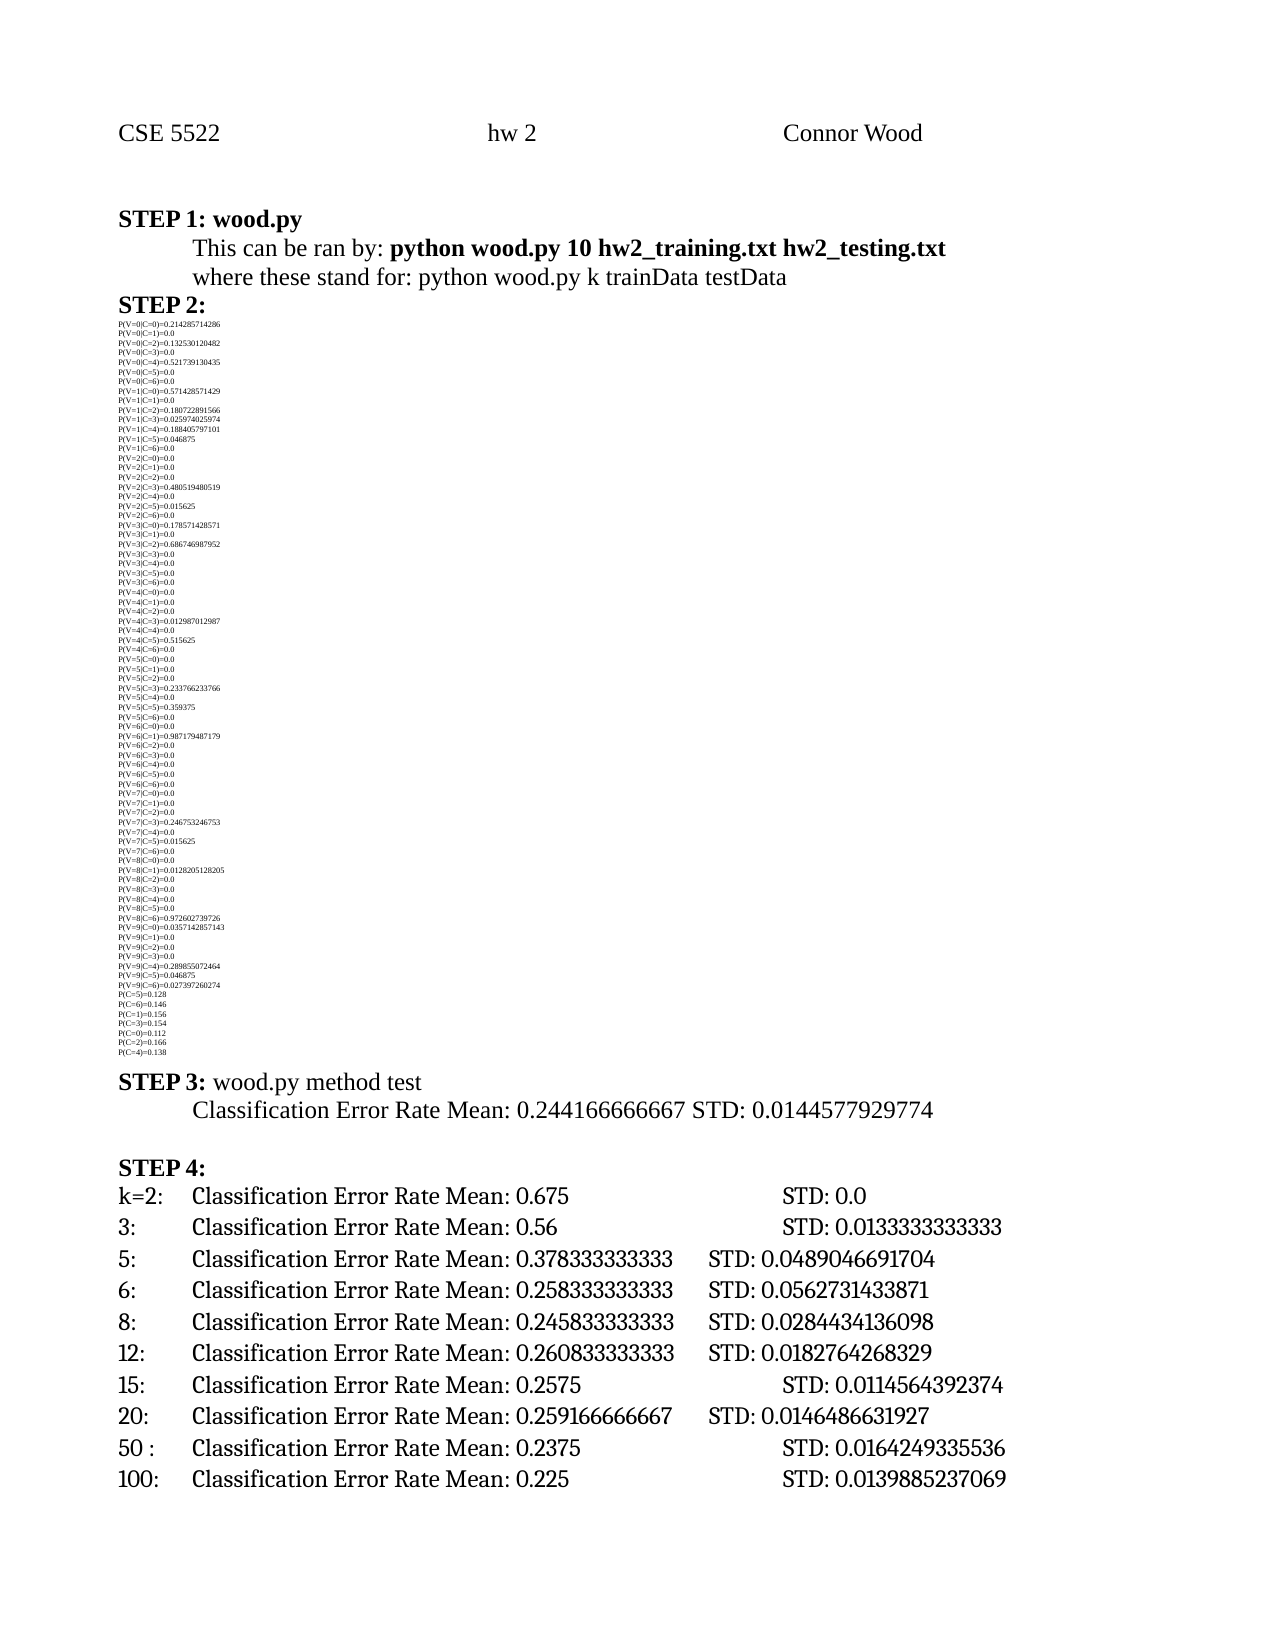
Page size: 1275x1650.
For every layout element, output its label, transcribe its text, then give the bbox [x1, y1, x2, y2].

text P(V=4|C=3)=0.012987012987 [118, 616, 1157, 626]
text P(V=6|C=0)=0.0 [118, 722, 1157, 731]
text P(V=0|C=0)=0.214285714286 [118, 319, 1157, 329]
text P(V=7|C=3)=0.246753246753 [118, 818, 1157, 827]
text P(V=9|C=6)=0.027397260274 [118, 981, 1157, 990]
text P(V=7|C=6)=0.0 [118, 846, 1157, 856]
text k=2: Classification Error Rate Mean: 0.675 STD: 0.0 [118, 1182, 1157, 1211]
text P(C=6)=0.146 [118, 1000, 1157, 1009]
text P(V=7|C=1)=0.0 [118, 798, 1157, 808]
text P(V=5|C=5)=0.359375 [118, 703, 1157, 712]
text P(V=1|C=2)=0.180722891566 [118, 406, 1157, 415]
text P(V=0|C=4)=0.521739130435 [118, 358, 1157, 367]
text P(V=0|C=1)=0.0 [118, 329, 1157, 338]
text P(V=6|C=1)=0.987179487179 [118, 731, 1157, 741]
text CSE 5522 hw 2 Connor Wood [118, 118, 1157, 147]
text 8: Classification Error Rate Mean: 0.245833333333 STD: 0.0284434136098 [118, 1308, 1157, 1336]
text P(V=1|C=4)=0.188405797101 [118, 425, 1157, 434]
text P(V=4|C=4)=0.0 [118, 626, 1157, 636]
text P(V=3|C=2)=0.686746987952 [118, 540, 1157, 549]
text P(V=8|C=6)=0.972602739726 [118, 913, 1157, 923]
text P(V=4|C=6)=0.0 [118, 645, 1157, 655]
text P(V=4|C=0)=0.0 [118, 588, 1157, 597]
text where these stand for: python wood.py k trainData testData [118, 262, 1157, 291]
text P(V=5|C=6)=0.0 [118, 712, 1157, 722]
text P(V=3|C=4)=0.0 [118, 559, 1157, 568]
text P(V=7|C=5)=0.015625 [118, 837, 1157, 846]
text P(V=9|C=2)=0.0 [118, 942, 1157, 952]
text P(V=1|C=0)=0.571428571429 [118, 386, 1157, 396]
text P(V=6|C=3)=0.0 [118, 751, 1157, 760]
text P(V=2|C=4)=0.0 [118, 492, 1157, 501]
text P(V=9|C=0)=0.0357142857143 [118, 923, 1157, 933]
text P(V=9|C=3)=0.0 [118, 952, 1157, 961]
text P(V=0|C=2)=0.132530120482 [118, 338, 1157, 348]
text P(V=5|C=3)=0.233766233766 [118, 683, 1157, 693]
text P(C=0)=0.112 [118, 1028, 1157, 1038]
text P(V=3|C=5)=0.0 [118, 568, 1157, 578]
text P(V=6|C=6)=0.0 [118, 779, 1157, 789]
text P(V=6|C=5)=0.0 [118, 770, 1157, 779]
text P(C=3)=0.154 [118, 1019, 1157, 1028]
text P(V=1|C=1)=0.0 [118, 396, 1157, 406]
text 20: Classification Error Rate Mean: 0.259166666667 STD: 0.0146486631927 [118, 1402, 1157, 1431]
text P(V=8|C=0)=0.0 [118, 856, 1157, 866]
text Classification Error Rate Mean: 0.244166666667 STD: 0.0144577929774 [118, 1096, 1157, 1124]
text P(V=5|C=4)=0.0 [118, 693, 1157, 703]
text P(V=2|C=3)=0.480519480519 [118, 482, 1157, 492]
text P(V=4|C=1)=0.0 [118, 597, 1157, 607]
text P(V=8|C=4)=0.0 [118, 894, 1157, 904]
text P(V=2|C=5)=0.015625 [118, 501, 1157, 511]
text 15: Classification Error Rate Mean: 0.2575 STD: 0.0114564392374 [118, 1371, 1157, 1399]
text 12: Classification Error Rate Mean: 0.260833333333 STD: 0.0182764268329 [118, 1339, 1157, 1368]
text P(V=3|C=1)=0.0 [118, 530, 1157, 540]
text This can be ran by: python wood.py 10 hw2_training.txt hw2_testing.txt [118, 233, 1157, 262]
text P(C=2)=0.166 [118, 1038, 1157, 1048]
text P(V=8|C=2)=0.0 [118, 875, 1157, 885]
text P(V=8|C=1)=0.0128205128205 [118, 866, 1157, 875]
text P(V=5|C=1)=0.0 [118, 664, 1157, 674]
text P(V=1|C=5)=0.046875 [118, 434, 1157, 444]
text P(V=4|C=5)=0.515625 [118, 636, 1157, 645]
text 6: Classification Error Rate Mean: 0.258333333333 STD: 0.0562731433871 [118, 1276, 1157, 1305]
text STEP 3: wood.py method test [118, 1067, 1157, 1096]
text STEP 2: [118, 291, 1157, 319]
text P(V=3|C=0)=0.178571428571 [118, 521, 1157, 530]
text P(V=7|C=0)=0.0 [118, 789, 1157, 798]
text P(V=6|C=2)=0.0 [118, 741, 1157, 751]
text P(V=2|C=1)=0.0 [118, 463, 1157, 473]
text P(V=0|C=3)=0.0 [118, 348, 1157, 358]
text P(V=1|C=6)=0.0 [118, 444, 1157, 453]
text P(V=2|C=2)=0.0 [118, 473, 1157, 482]
text STEP 1: wood.py [118, 204, 1157, 233]
text P(C=5)=0.128 [118, 990, 1157, 1000]
text 3: Classification Error Rate Mean: 0.56 STD: 0.0133333333333 [118, 1213, 1157, 1242]
text P(C=4)=0.138 [118, 1048, 1157, 1057]
text P(V=0|C=6)=0.0 [118, 377, 1157, 386]
text P(V=9|C=1)=0.0 [118, 933, 1157, 942]
text P(V=5|C=2)=0.0 [118, 674, 1157, 683]
text STEP 4: [118, 1153, 1157, 1182]
text P(V=9|C=4)=0.289855072464 [118, 961, 1157, 971]
text P(V=1|C=3)=0.025974025974 [118, 415, 1157, 425]
text P(V=2|C=6)=0.0 [118, 511, 1157, 521]
text P(V=3|C=3)=0.0 [118, 549, 1157, 559]
text P(V=7|C=4)=0.0 [118, 827, 1157, 837]
text P(V=3|C=6)=0.0 [118, 578, 1157, 588]
text P(V=8|C=5)=0.0 [118, 904, 1157, 913]
text P(C=1)=0.156 [118, 1009, 1157, 1019]
text P(V=9|C=5)=0.046875 [118, 971, 1157, 981]
text P(V=4|C=2)=0.0 [118, 607, 1157, 616]
text P(V=2|C=0)=0.0 [118, 453, 1157, 463]
text P(V=7|C=2)=0.0 [118, 808, 1157, 818]
text P(V=0|C=5)=0.0 [118, 367, 1157, 377]
text P(V=6|C=4)=0.0 [118, 760, 1157, 770]
text P(V=5|C=0)=0.0 [118, 655, 1157, 664]
text 100: Classification Error Rate Mean: 0.225 STD: 0.0139885237069 [118, 1465, 1157, 1494]
text 50 : Classification Error Rate Mean: 0.2375 STD: 0.0164249335536 [118, 1433, 1157, 1462]
text 5: Classification Error Rate Mean: 0.378333333333 STD: 0.0489046691704 [118, 1245, 1157, 1273]
text P(V=8|C=3)=0.0 [118, 885, 1157, 894]
